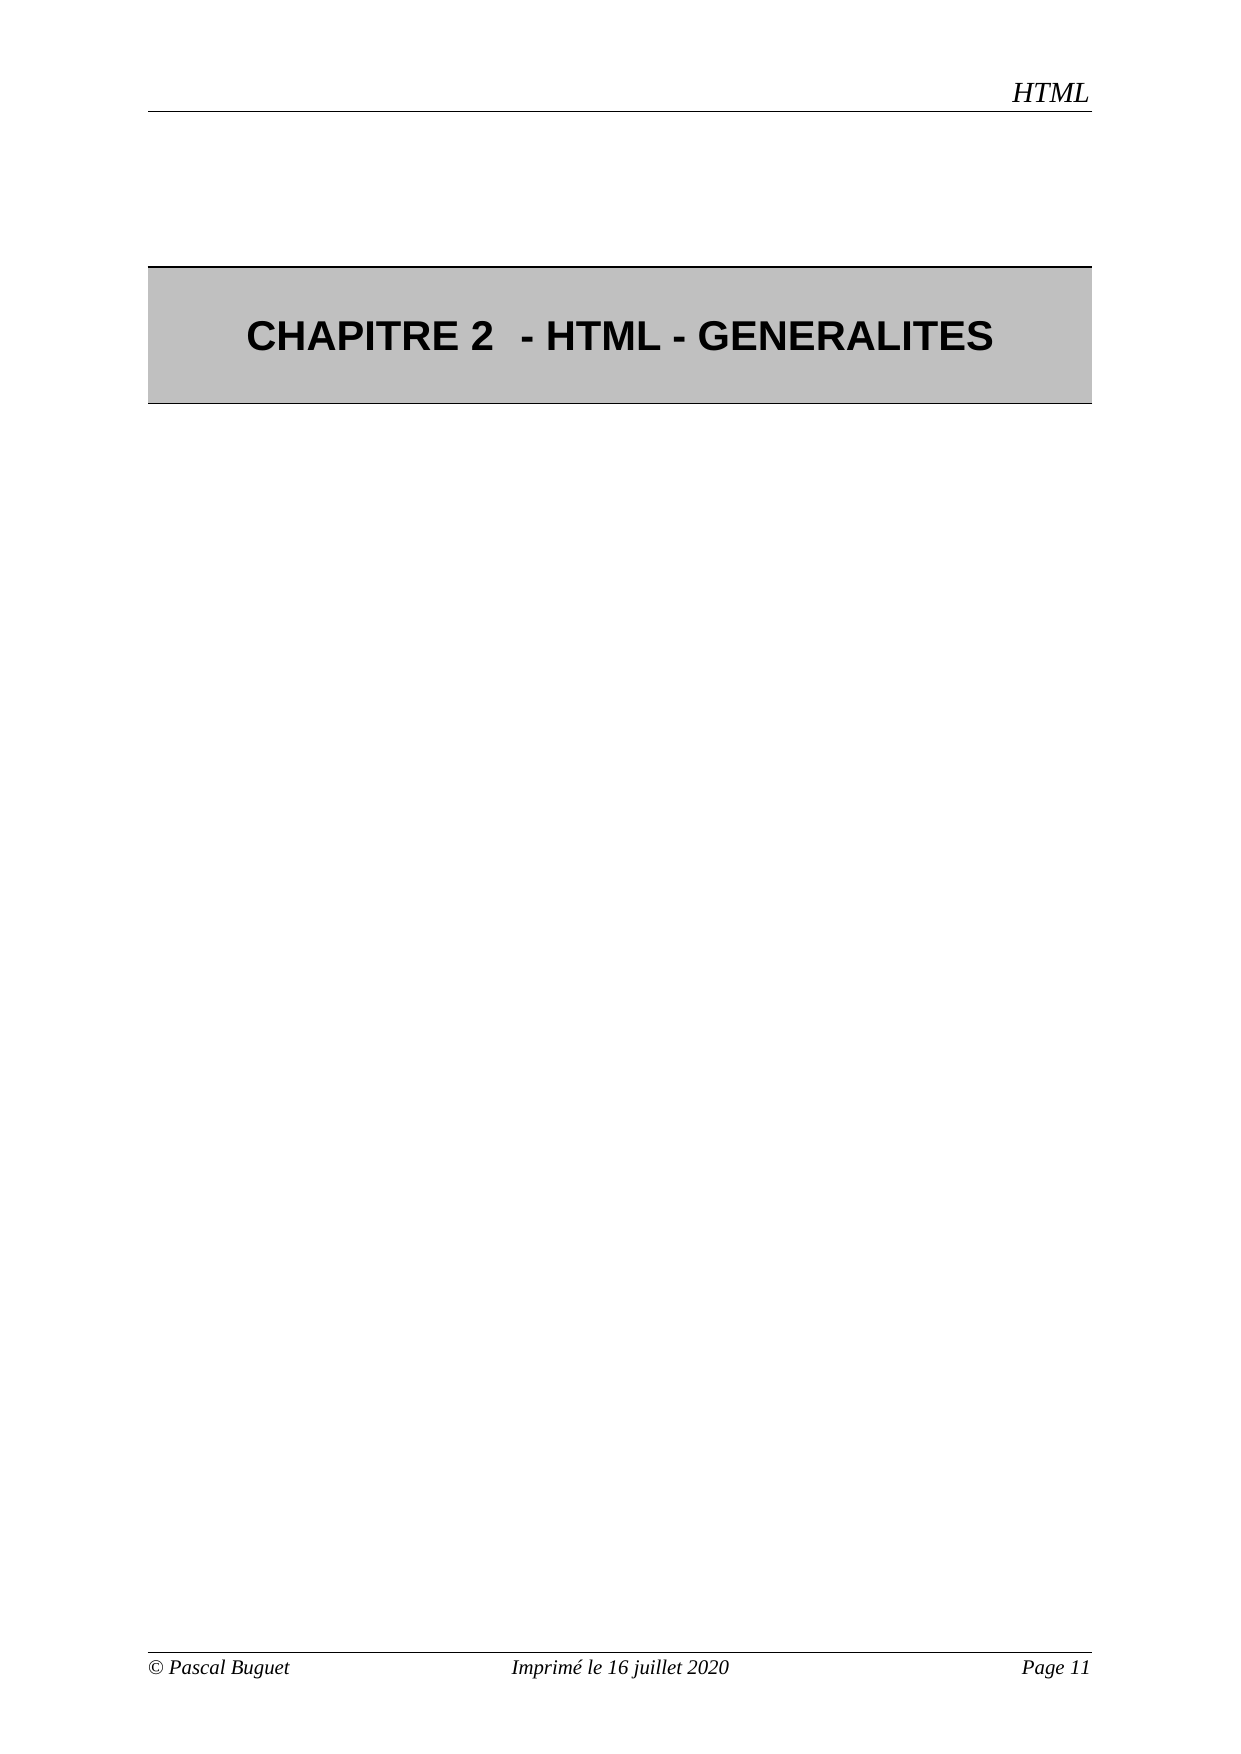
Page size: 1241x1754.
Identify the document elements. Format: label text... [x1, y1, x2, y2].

subtitle - HTML - GENERALITES [148, 268, 1092, 403]
